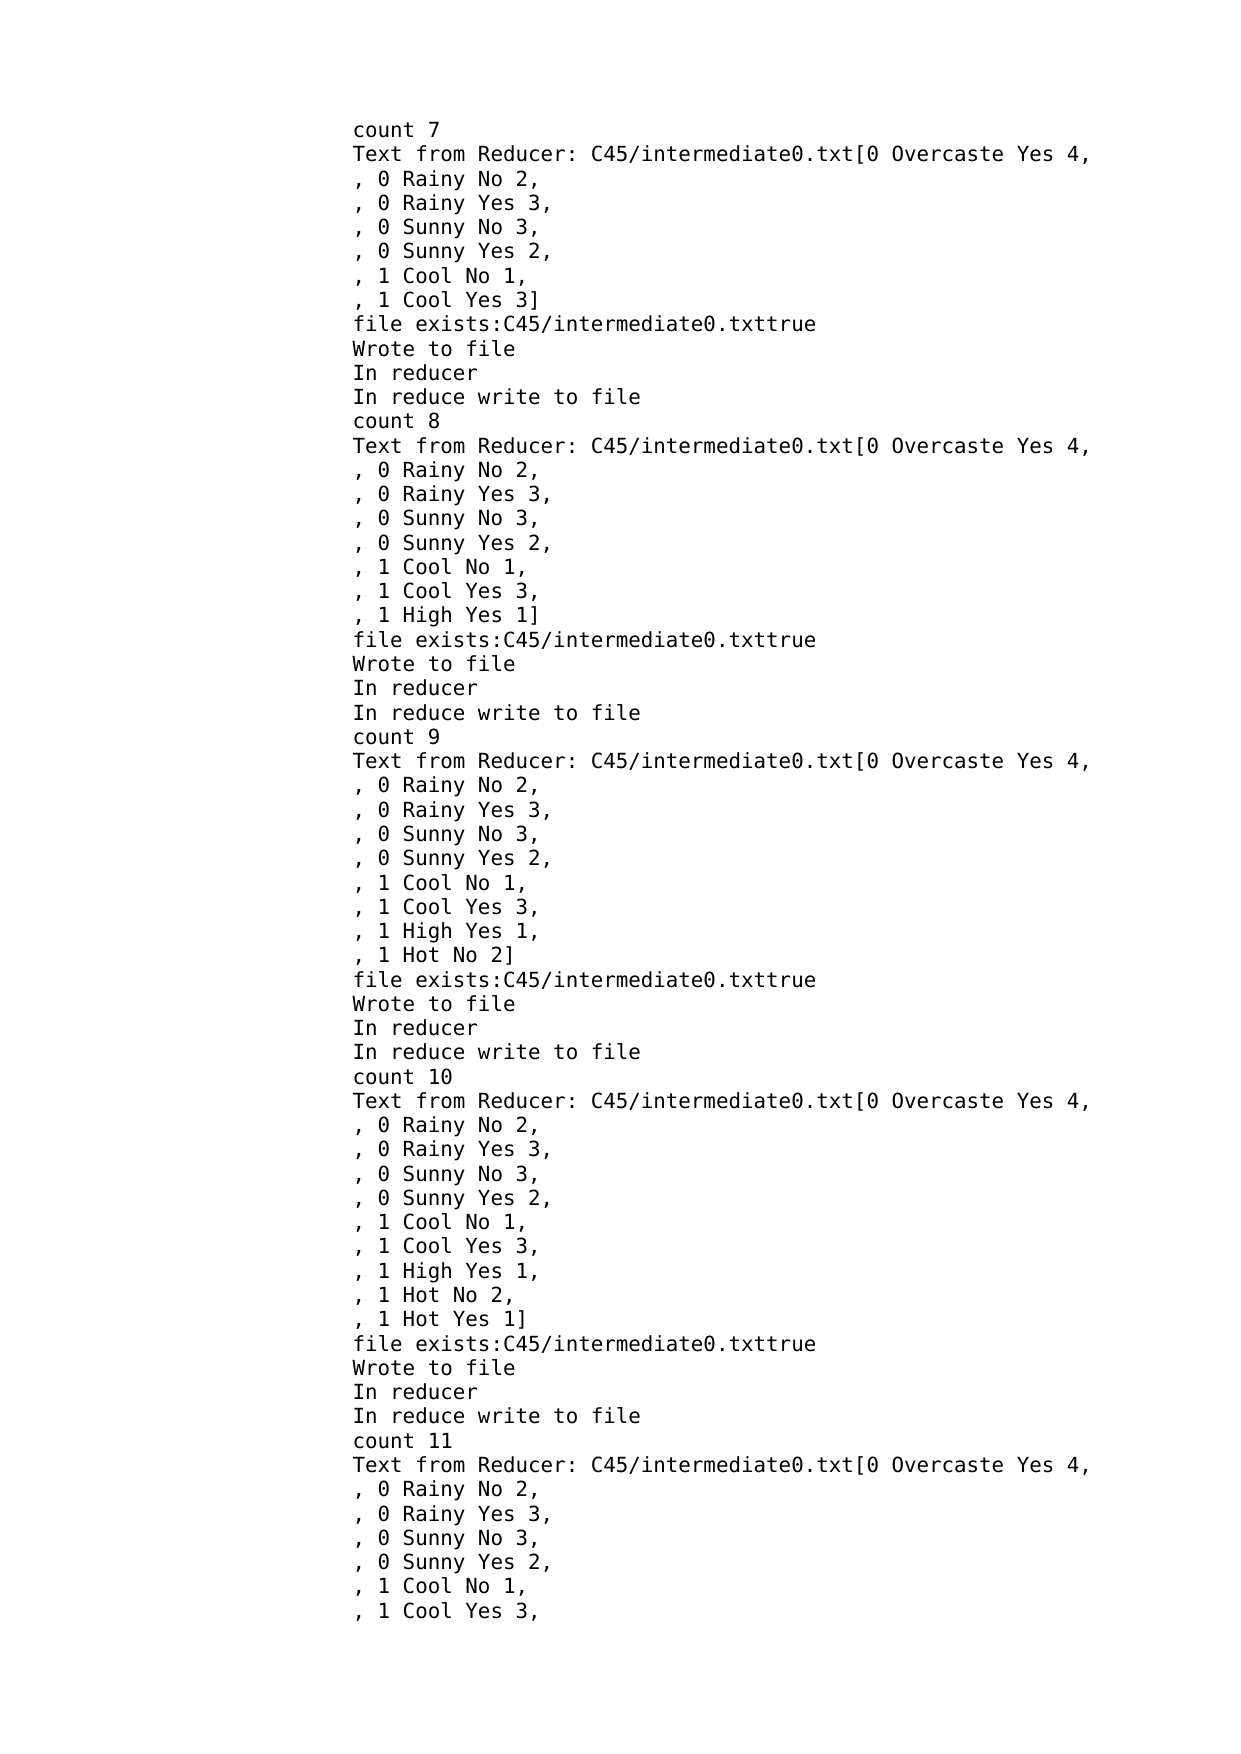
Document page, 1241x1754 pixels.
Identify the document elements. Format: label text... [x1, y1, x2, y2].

text , 1 Hot Yes 1] [352, 1307, 1122, 1332]
text , 1 Cool No 1, [352, 1210, 1122, 1234]
text , 1 Cool Yes 3, [352, 1599, 1122, 1623]
text , 0 Sunny No 3, [352, 1162, 1122, 1186]
text Text from Reducer: C45/intermediate0.txt[0 Overcaste Yes 4, [352, 1089, 1122, 1113]
text , 1 High Yes 1] [352, 603, 1122, 628]
text , 0 Sunny Yes 2, [352, 531, 1122, 555]
text , 0 Sunny No 3, [352, 215, 1122, 239]
text count 11 [352, 1429, 1122, 1453]
text , 1 Hot No 2] [352, 943, 1122, 968]
text , 0 Rainy No 2, [352, 1477, 1122, 1502]
text , 1 High Yes 1, [352, 1259, 1122, 1283]
text count 8 [352, 409, 1122, 434]
text In reduce write to file [352, 701, 1122, 725]
text , 1 Cool No 1, [352, 264, 1122, 288]
text , 0 Rainy Yes 3, [352, 1502, 1122, 1526]
text , 1 Cool Yes 3, [352, 895, 1122, 919]
text , 1 Cool No 1, [352, 555, 1122, 579]
text Wrote to file [352, 652, 1122, 676]
text , 0 Rainy Yes 3, [352, 191, 1122, 215]
text Wrote to file [352, 1356, 1122, 1380]
text count 10 [352, 1065, 1122, 1089]
text , 0 Rainy No 2, [352, 167, 1122, 191]
text , 0 Sunny Yes 2, [352, 846, 1122, 871]
text file exists:C45/intermediate0.txttrue [352, 1332, 1122, 1356]
text , 0 Rainy Yes 3, [352, 1137, 1122, 1162]
text file exists:C45/intermediate0.txttrue [352, 628, 1122, 652]
text In reduce write to file [352, 1404, 1122, 1429]
text , 1 High Yes 1, [352, 919, 1122, 943]
text count 7 [352, 118, 1122, 142]
text , 0 Rainy Yes 3, [352, 798, 1122, 822]
text , 1 Cool No 1, [352, 1574, 1122, 1599]
text In reducer [352, 361, 1122, 385]
text , 1 Hot No 2, [352, 1283, 1122, 1307]
text Text from Reducer: C45/intermediate0.txt[0 Overcaste Yes 4, [352, 749, 1122, 773]
text , 1 Cool Yes 3, [352, 579, 1122, 603]
text Text from Reducer: C45/intermediate0.txt[0 Overcaste Yes 4, [352, 1453, 1122, 1477]
text , 0 Sunny No 3, [352, 822, 1122, 846]
text , 0 Sunny No 3, [352, 506, 1122, 531]
text Text from Reducer: C45/intermediate0.txt[0 Overcaste Yes 4, [352, 434, 1122, 458]
text count 9 [352, 725, 1122, 749]
text , 0 Sunny Yes 2, [352, 1186, 1122, 1210]
text , 1 Cool Yes 3, [352, 1234, 1122, 1259]
text file exists:C45/intermediate0.txttrue [352, 312, 1122, 337]
text In reducer [352, 1016, 1122, 1040]
text , 0 Rainy No 2, [352, 1113, 1122, 1137]
text , 0 Sunny No 3, [352, 1526, 1122, 1550]
text , 0 Rainy No 2, [352, 773, 1122, 798]
text In reducer [352, 676, 1122, 701]
text In reducer [352, 1380, 1122, 1404]
text In reduce write to file [352, 1040, 1122, 1065]
text , 1 Cool No 1, [352, 871, 1122, 895]
text , 1 Cool Yes 3] [352, 288, 1122, 312]
text , 0 Rainy Yes 3, [352, 482, 1122, 506]
text , 0 Sunny Yes 2, [352, 1550, 1122, 1574]
text Text from Reducer: C45/intermediate0.txt[0 Overcaste Yes 4, [352, 142, 1122, 167]
text , 0 Sunny Yes 2, [352, 239, 1122, 264]
text Wrote to file [352, 992, 1122, 1016]
text Wrote to file [352, 337, 1122, 361]
text file exists:C45/intermediate0.txttrue [352, 968, 1122, 992]
text In reduce write to file [352, 385, 1122, 409]
text , 0 Rainy No 2, [352, 458, 1122, 482]
